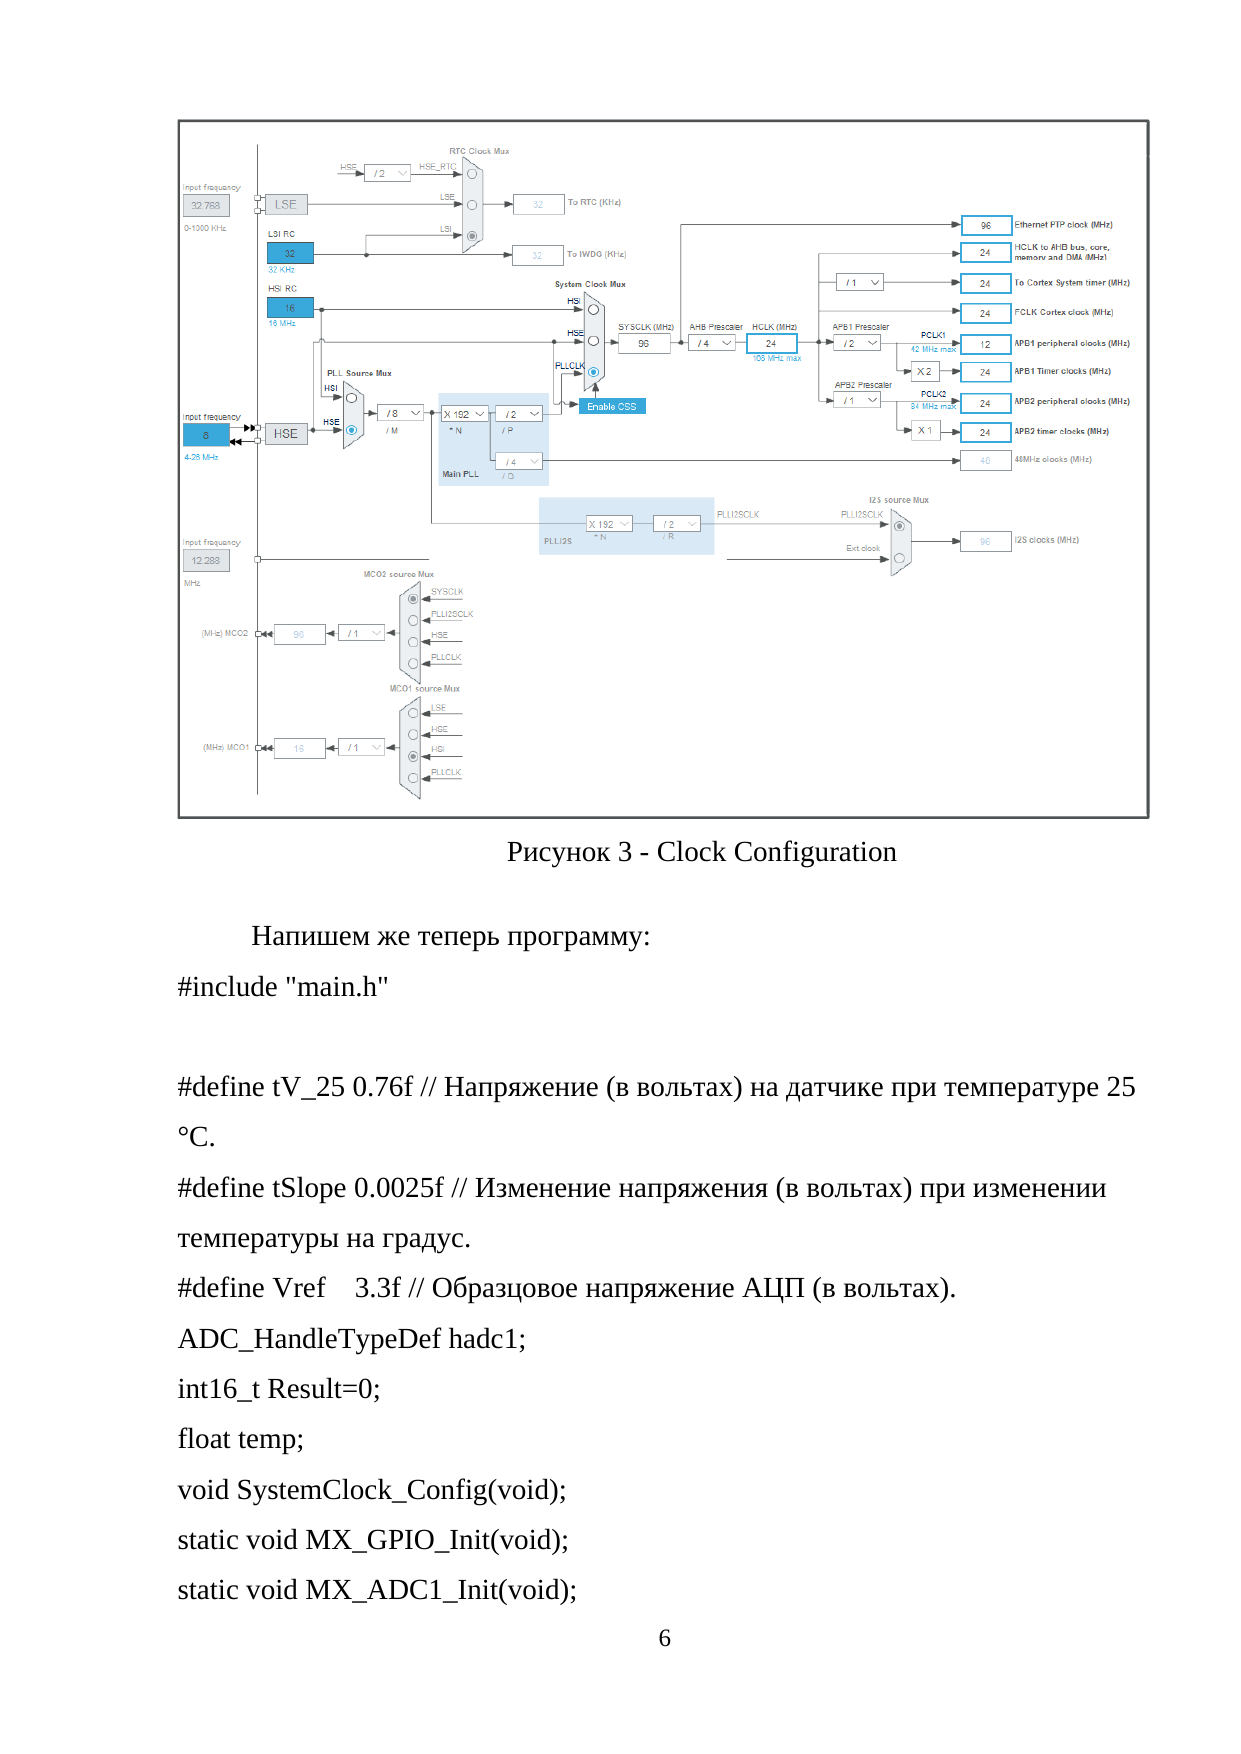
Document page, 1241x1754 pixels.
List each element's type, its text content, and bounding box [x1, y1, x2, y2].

list #define Vref 3.3f // Образцовое напряжение АЦП (в вольтах). [177, 1271, 1152, 1304]
list static void MX_GPIO_Init(void); [177, 1522, 1152, 1556]
list int16_t Result=0; [177, 1371, 1152, 1405]
list float temp; [177, 1421, 1152, 1455]
list #include "main.h" [177, 969, 1152, 1002]
picture [177, 118, 1152, 820]
list #define tSlope 0.0025f // Изменение напряжения (в вольтах) при изменении температуры на градус. [177, 1170, 1152, 1254]
list void SystemClock_Config(void); [177, 1472, 1152, 1505]
list ADC_HandleTypeDef hadc1; [177, 1321, 1152, 1354]
text Рисунок 3 - Clock Configuration [252, 834, 1152, 868]
list static void MX_ADC1_Init(void); [177, 1572, 1152, 1606]
list Напишем же теперь программу: [177, 918, 1152, 952]
list #define tV_25 0.76f // Напряжение (в вольтах) на датчике при температуре 25 °C. [177, 1069, 1152, 1153]
